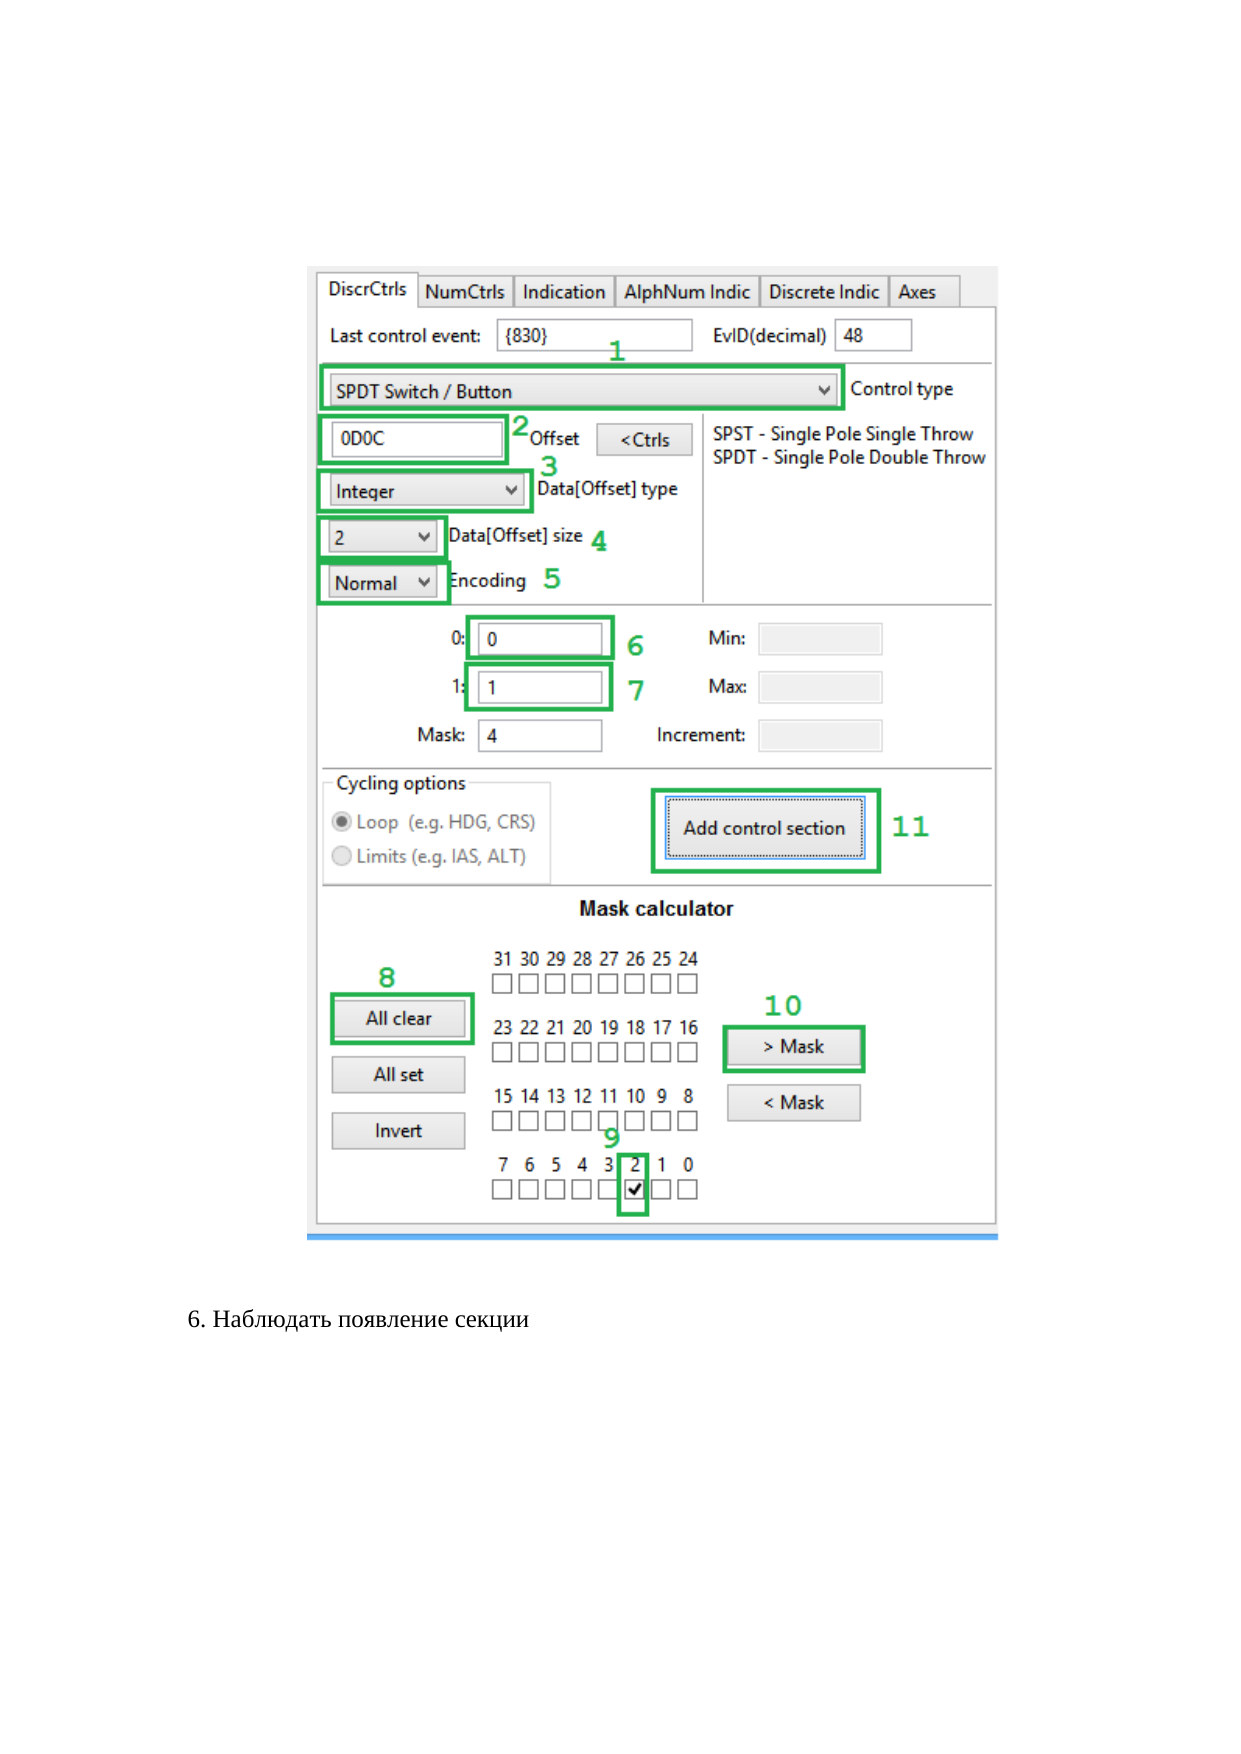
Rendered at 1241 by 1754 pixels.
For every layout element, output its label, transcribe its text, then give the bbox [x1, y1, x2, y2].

text 6. Наблюдать появление секции [128, 1304, 1122, 1333]
picture [307, 266, 1003, 1245]
